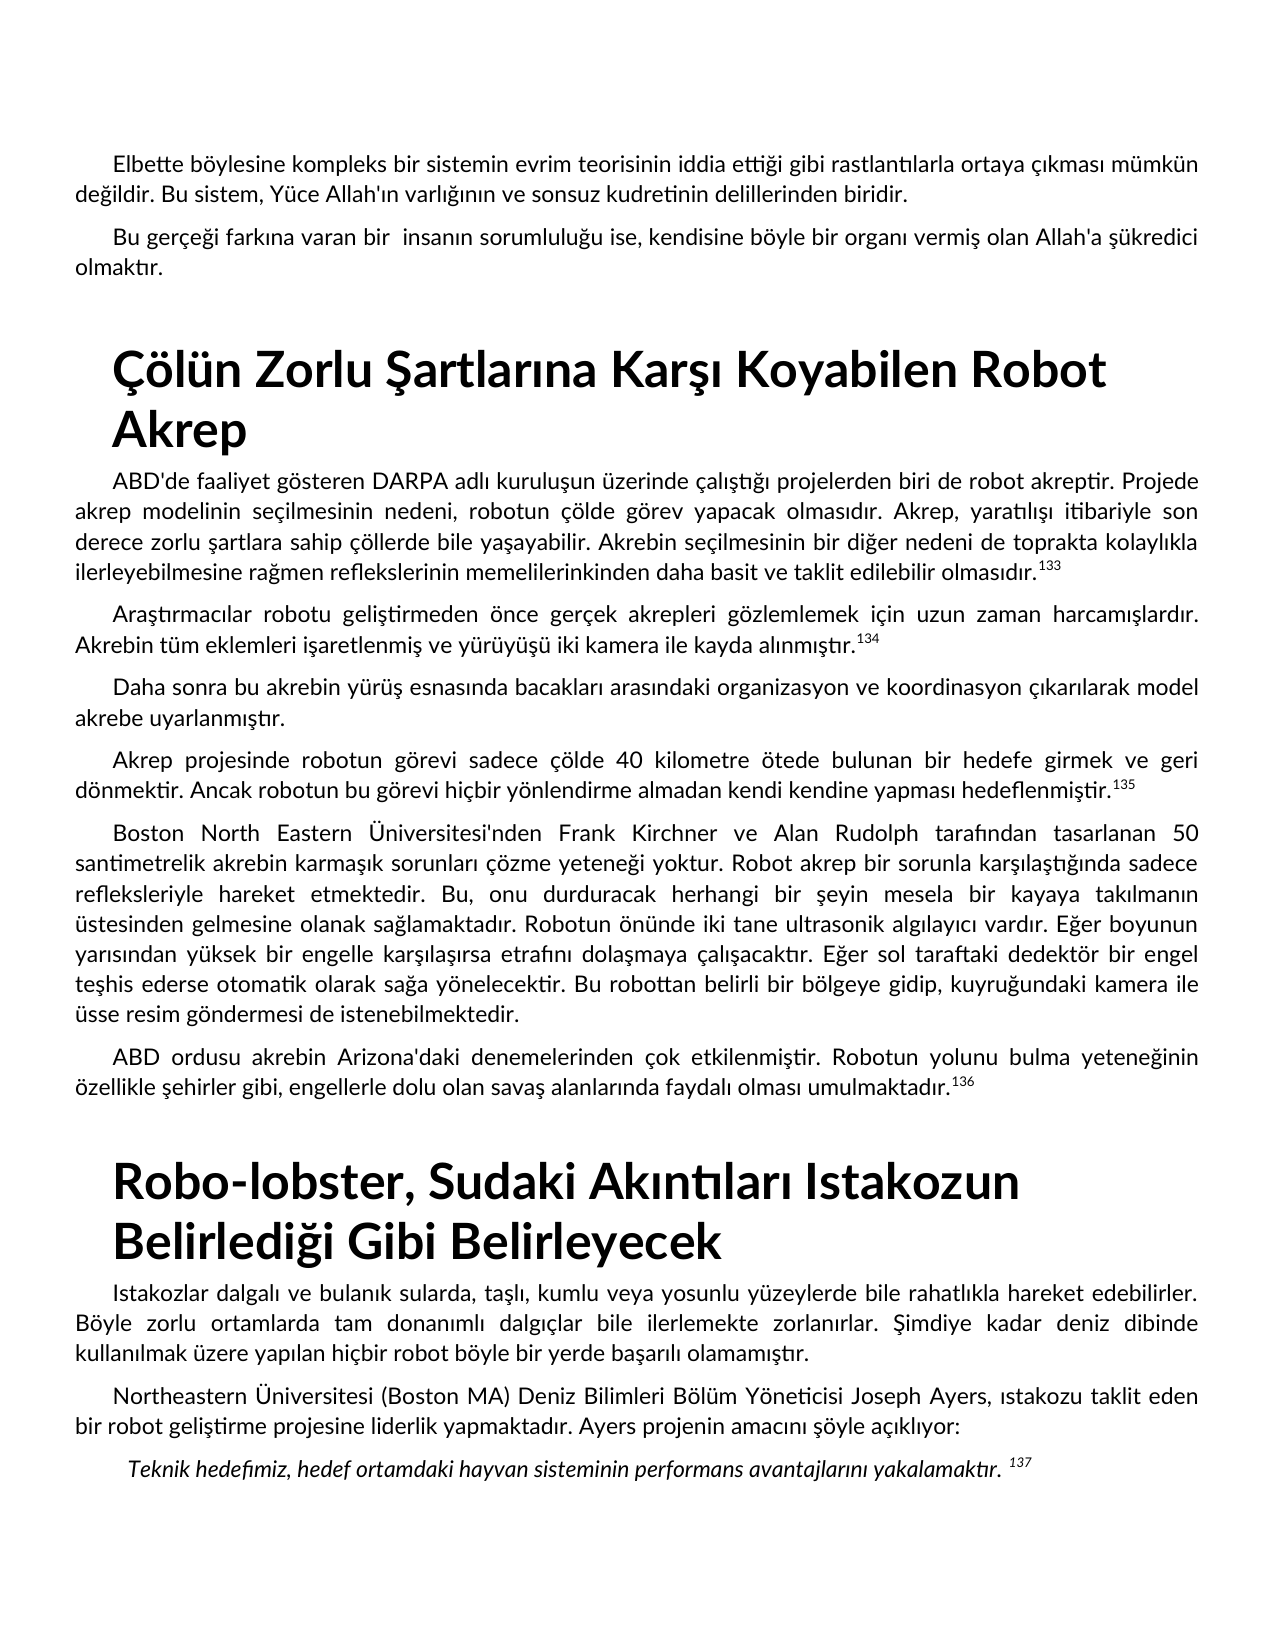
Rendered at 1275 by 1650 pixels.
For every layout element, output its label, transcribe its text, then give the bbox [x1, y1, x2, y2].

text ABD ordusu akrebin Arizona'daki denemelerinden çok etkilenmiştir. Robotun yolunu bulma yeteneğinin özellikle şehirler gibi, engellerle dolu olan savaş alanlarında faydalı olması umulmaktadır.136 [75, 1043, 1200, 1101]
text Akrep projesinde robotun görevi sadece çölde 40 kilometre ötede bulunan bir hedefe girmek ve geri dönmektir. Ancak robotun bu görevi hiçbir yönlendirme almadan kendi kendine yapması hedeflenmiştir.135 [75, 746, 1200, 804]
text Bu gerçeği farkına varan bir insanın sorumluluğu ise, kendisine böyle bir organı vermiş olan Allah'a şükredici olmaktır. [75, 223, 1200, 281]
text Elbette böylesine kompleks bir sistemin evrim teorisinin iddia ettiği gibi rastlantılarla ortaya çıkması mümkün değildir. Bu sistem, Yüce Allah'ın varlığının ve sonsuz kudretinin delillerinden biridir. [75, 150, 1200, 208]
text Teknik hedefimiz, hedef ortamdaki hayvan sisteminin performans avantajlarını yakalamaktır. 137 [127, 1455, 1177, 1482]
text Araştırmacılar robotu geliştirmeden önce gerçek akrepleri gözlemlemek için uzun zaman harcamışlardır. Akrebin tüm eklemleri işaretlenmiş ve yürüyüşü iki kamera ile kayda alınmıştır.134 [75, 600, 1200, 658]
text Istakozlar dalgalı ve bulanık sularda, taşlı, kumlu veya yosunlu yüzeylerde bile rahatlıkla hareket edebilirler. Böyle zorlu ortamlarda tam donanımlı dalgıçlar bile ilerlemekte zorlanırlar. Şimdiye kadar deniz dibinde kullanılmak üzere yapılan hiçbir robot böyle bir yerde başarılı olamamıştır. [75, 1279, 1200, 1367]
text Northeastern Üniversitesi (Boston MA) Deniz Bilimleri Bölüm Yöneticisi Joseph Ayers, ıstakozu taklit eden bir robot geliştirme projesine liderlik yapmaktadır. Ayers projenin amacını şöyle açıklıyor: [75, 1382, 1200, 1439]
text Boston North Eastern Üniversitesi'nden Frank Kirchner ve Alan Rudolph tarafından tasarlanan 50 santimetrelik akrebin karmaşık sorunları çözme yeteneği yoktur. Robot akrep bir sorunla karşılaştığında sadece refleksleriyle hareket etmektedir. Bu, onu durduracak herhangi bir şeyin mesela bir kayaya takılmanın üstesinden gelmesine olanak sağlamaktadır. Robotun önünde iki tane ultrasonik algılayıcı vardır. Eğer boyunun yarısından yüksek bir engelle karşılaşırsa etrafını dolaşmaya çalışacaktır. Eğer sol taraftaki dedektör bir engel teşhis ederse otomatik olarak sağa yönelecektir. Bu robottan belirli bir bölgeye gidip, kuyruğundaki kamera ile üsse resim göndermesi de istenebilmektedir. [75, 819, 1200, 1028]
subtitle Çölün Zorlu Şartlarına Karşı Koyabilen Robot Akrep [112, 338, 1200, 458]
text ABD'de faaliyet gösteren DARPA adlı kuruluşun üzerinde çalıştığı projelerden biri de robot akreptir. Projede akrep modelinin seçilmesinin nedeni, robotun çölde görev yapacak olmasıdır. Akrep, yaratılışı itibariyle son derece zorlu şartlara sahip çöllerde bile yaşayabilir. Akrebin seçilmesinin bir diğer nedeni de toprakta kolaylıkla ilerleyebilmesine rağmen reflekslerinin memelilerinkinden daha basit ve taklit edilebilir olmasıdır.133 [75, 467, 1200, 585]
subtitle Robo-lobster, Sudaki Akıntıları Istakozun Belirlediği Gibi Belirleyecek [112, 1150, 1200, 1270]
text Daha sonra bu akrebin yürüş esnasında bacakları arasındaki organizasyon ve koordinasyon çıkarılarak model akrebe uyarlanmıştır. [75, 673, 1200, 731]
